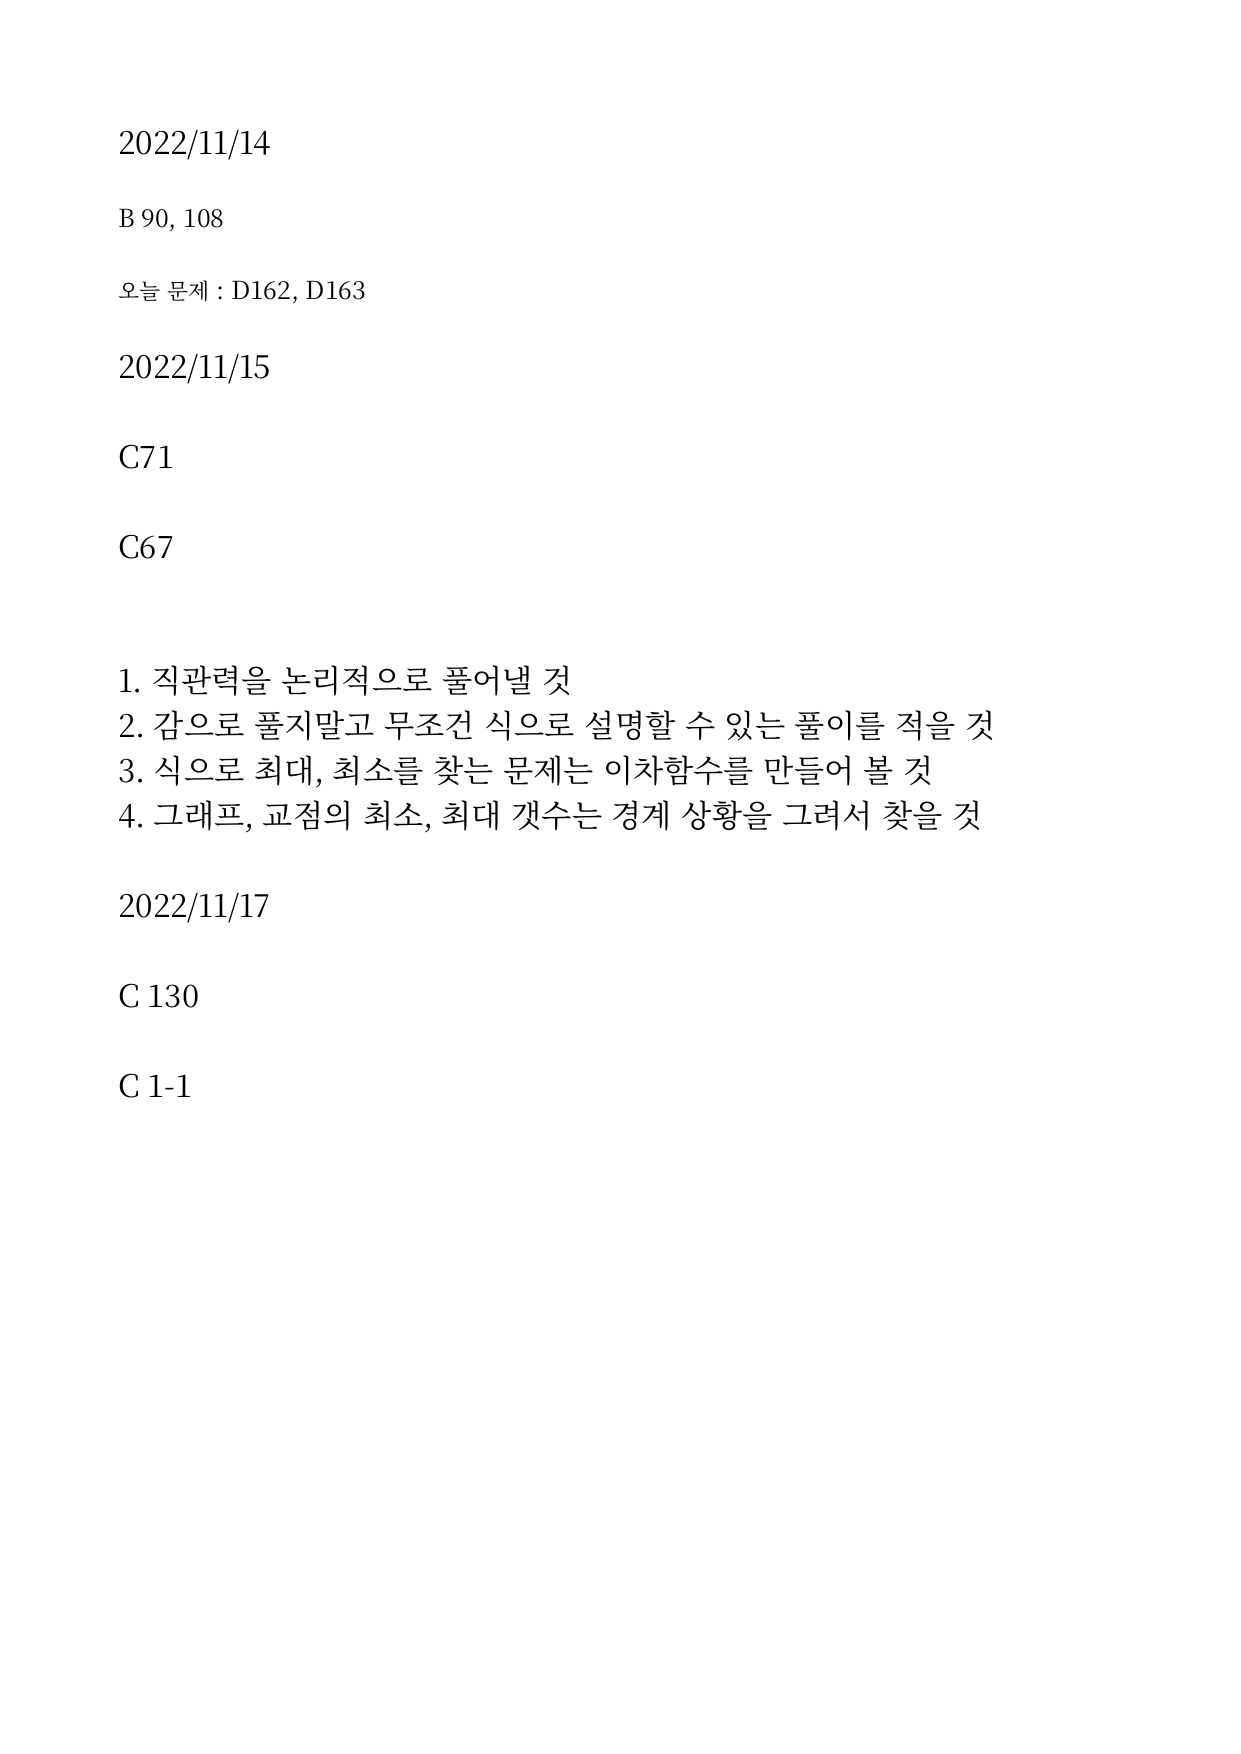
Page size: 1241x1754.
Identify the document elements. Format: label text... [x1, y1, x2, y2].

text 2. 감으로 풀지말고 무조건 식으로 설명할 수 있는 풀이를 적을 것 [118, 702, 1122, 747]
text C 130 [118, 971, 1122, 1016]
text C 1-1 [118, 1061, 1122, 1106]
text 3. 식으로 최대, 최소를 찾는 문제는 이차함수를 만들어 볼 것 [118, 747, 1122, 792]
text C71 [118, 432, 1122, 477]
text 2022/11/17 [118, 881, 1122, 926]
text 2022/11/15 [118, 343, 1122, 388]
text 오늘 문제 : D162, D163 [118, 271, 1122, 307]
text 4. 그래프, 교점의 최소, 최대 갯수는 경계 상황을 그려서 찾을 것 [118, 792, 1122, 837]
text B 90, 108 [118, 199, 1122, 235]
text 1. 직관력을 논리적으로 풀어낼 것 [118, 657, 1122, 702]
text C67 [118, 522, 1122, 567]
text 2022/11/14 [118, 118, 1122, 163]
